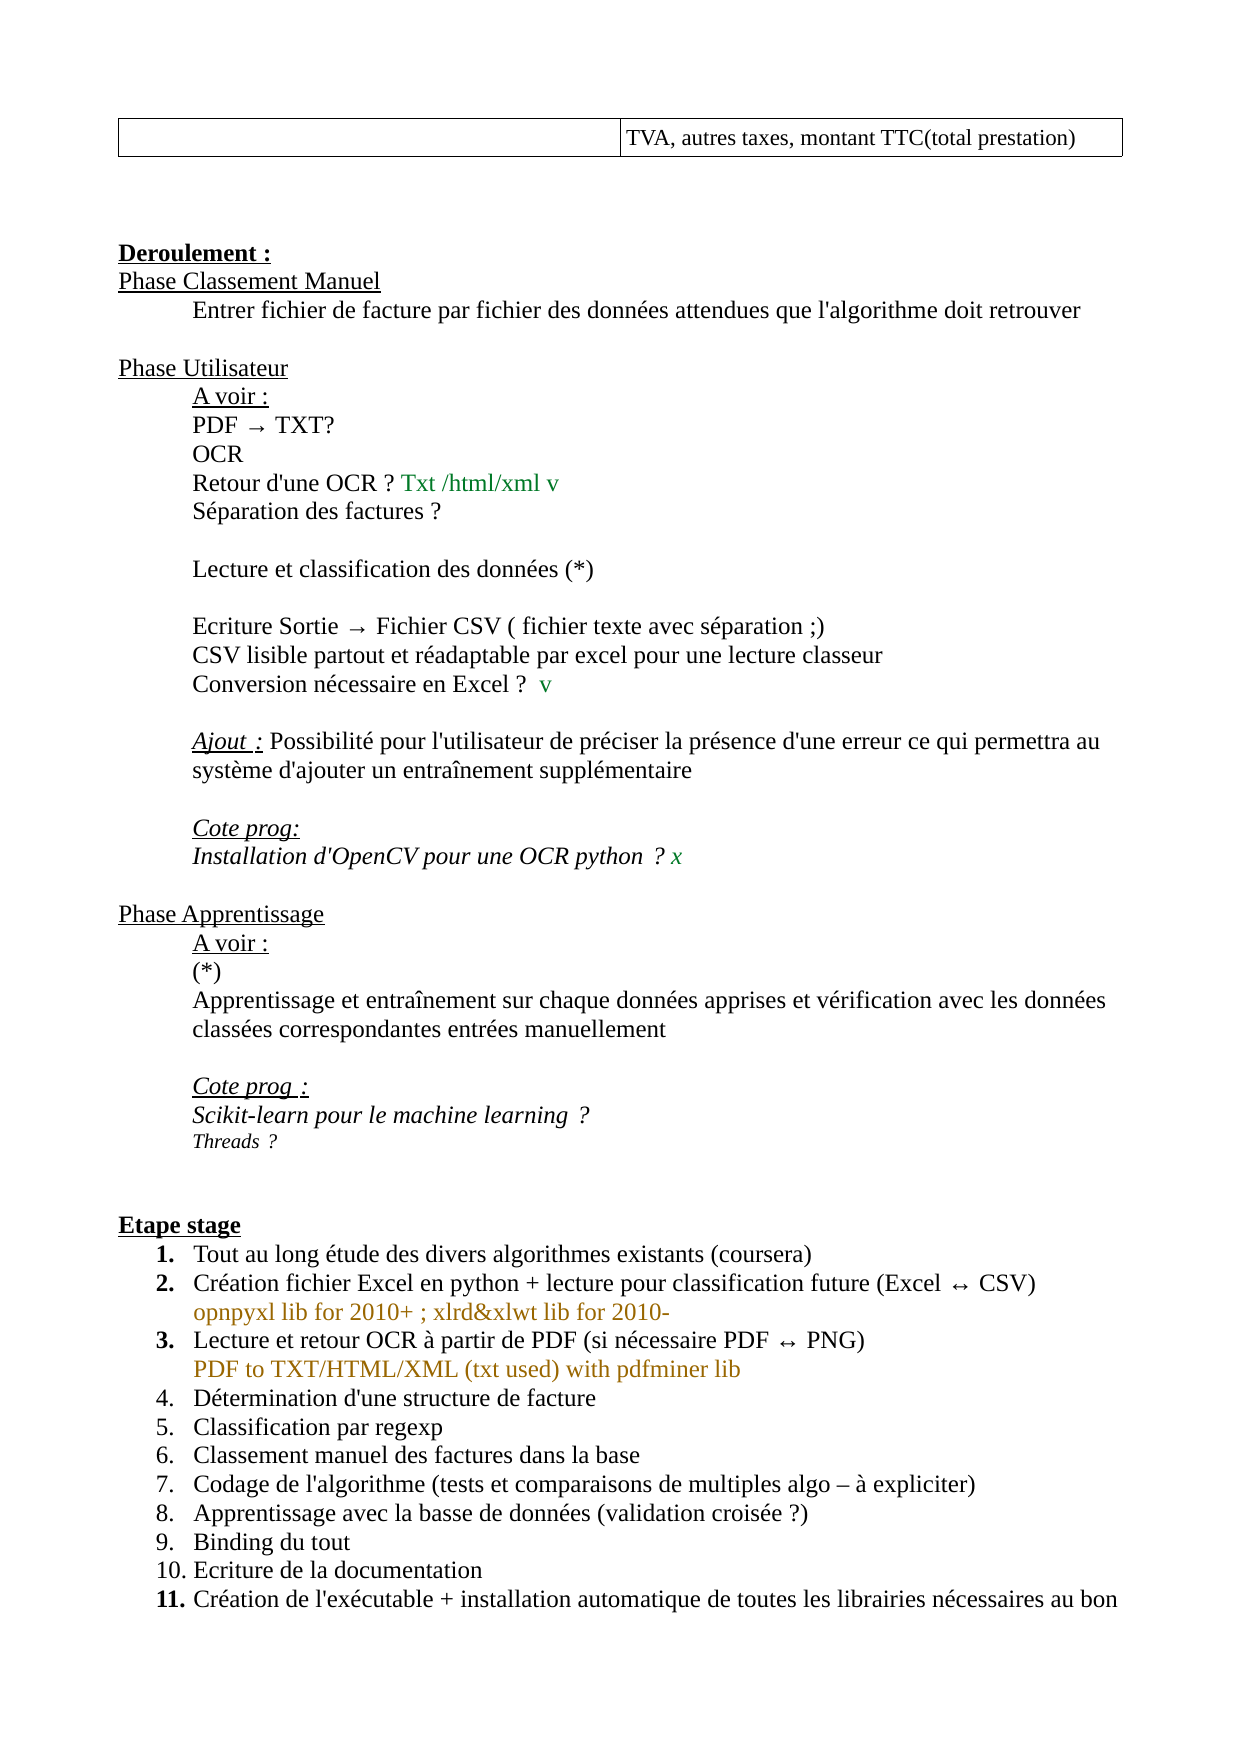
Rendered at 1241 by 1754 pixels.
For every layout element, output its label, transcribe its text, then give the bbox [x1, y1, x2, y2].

text Ajout : Possibilité pour l'utilisateur de préciser la présence d'une erreur ce qui permettra au système d'ajouter un entraînement supplémentaire [192, 726, 1122, 784]
text Lecture et classification des données (*) [192, 554, 1122, 583]
text Cote prog: [192, 813, 1122, 841]
text Entrer fichier de facture par fichier des données attendues que l'algorithme doit retrouver [192, 295, 1122, 324]
list Création fichier Excel en python + lecture pour classification future (Excel ↔ CSV) [156, 1268, 1122, 1297]
text Etape stage [118, 1211, 1122, 1239]
text Conversion nécessaire en Excel ? v [192, 669, 1122, 698]
text (*) [192, 956, 1122, 985]
text Phase Classement Manuel [118, 266, 1122, 295]
text Phase Utilisateur [118, 353, 1122, 381]
text Deroulement : [118, 238, 1122, 266]
list Lecture et retour OCR à partir de PDF (si nécessaire PDF ↔ PNG) [156, 1326, 1122, 1354]
list Codage de l'algorithme (tests et comparaisons de multiples algo – à expliciter) [156, 1469, 1122, 1498]
text PDF → TXT? [192, 410, 1122, 439]
list opnpyxl lib for 2010+ ; xlrd&xlwt lib for 2010- [156, 1297, 1122, 1326]
text Scikit-learn pour le machine learning ? [192, 1100, 1122, 1129]
text Installation d'OpenCV pour une OCR python ? x [192, 841, 1122, 870]
text Threads ? [192, 1129, 1122, 1153]
text Phase Apprentissage [118, 899, 1122, 928]
text Apprentissage et entraînement sur chaque données apprises et vérification avec les données classées correspondantes entrées manuellement [192, 985, 1122, 1043]
list Ecriture de la documentation [156, 1556, 1122, 1584]
text Cote prog : [192, 1071, 1122, 1100]
text Ecriture Sortie → Fichier CSV ( fichier texte avec séparation ;) [192, 611, 1122, 640]
text Séparation des factures ? [192, 496, 1122, 525]
list Création de l'exécutable + installation automatique de toutes les librairies nécessaires au bon [156, 1584, 1122, 1613]
text Retour d'une OCR ? Txt /html/xml v [192, 468, 1122, 496]
list Détermination d'une structure de facture [156, 1383, 1122, 1412]
list Classement manuel des factures dans la base [156, 1441, 1122, 1469]
text A voir : [192, 381, 1122, 410]
list Binding du tout [156, 1527, 1122, 1556]
text CSV lisible partout et réadaptable par excel pour une lecture classeur [192, 640, 1122, 669]
list PDF to TXT/HTML/XML (txt used) with pdfminer lib [156, 1354, 1122, 1383]
list Tout au long étude des divers algorithmes existants (coursera) [156, 1239, 1122, 1268]
list Apprentissage avec la basse de données (validation croisée ?) [156, 1498, 1122, 1527]
table_cell [119, 119, 620, 156]
text A voir : [192, 928, 1122, 956]
table_cell TVA, autres taxes, montant TTC(total prestation) [621, 119, 1122, 156]
text OCR [192, 439, 1122, 468]
list Classification par regexp [156, 1412, 1122, 1441]
